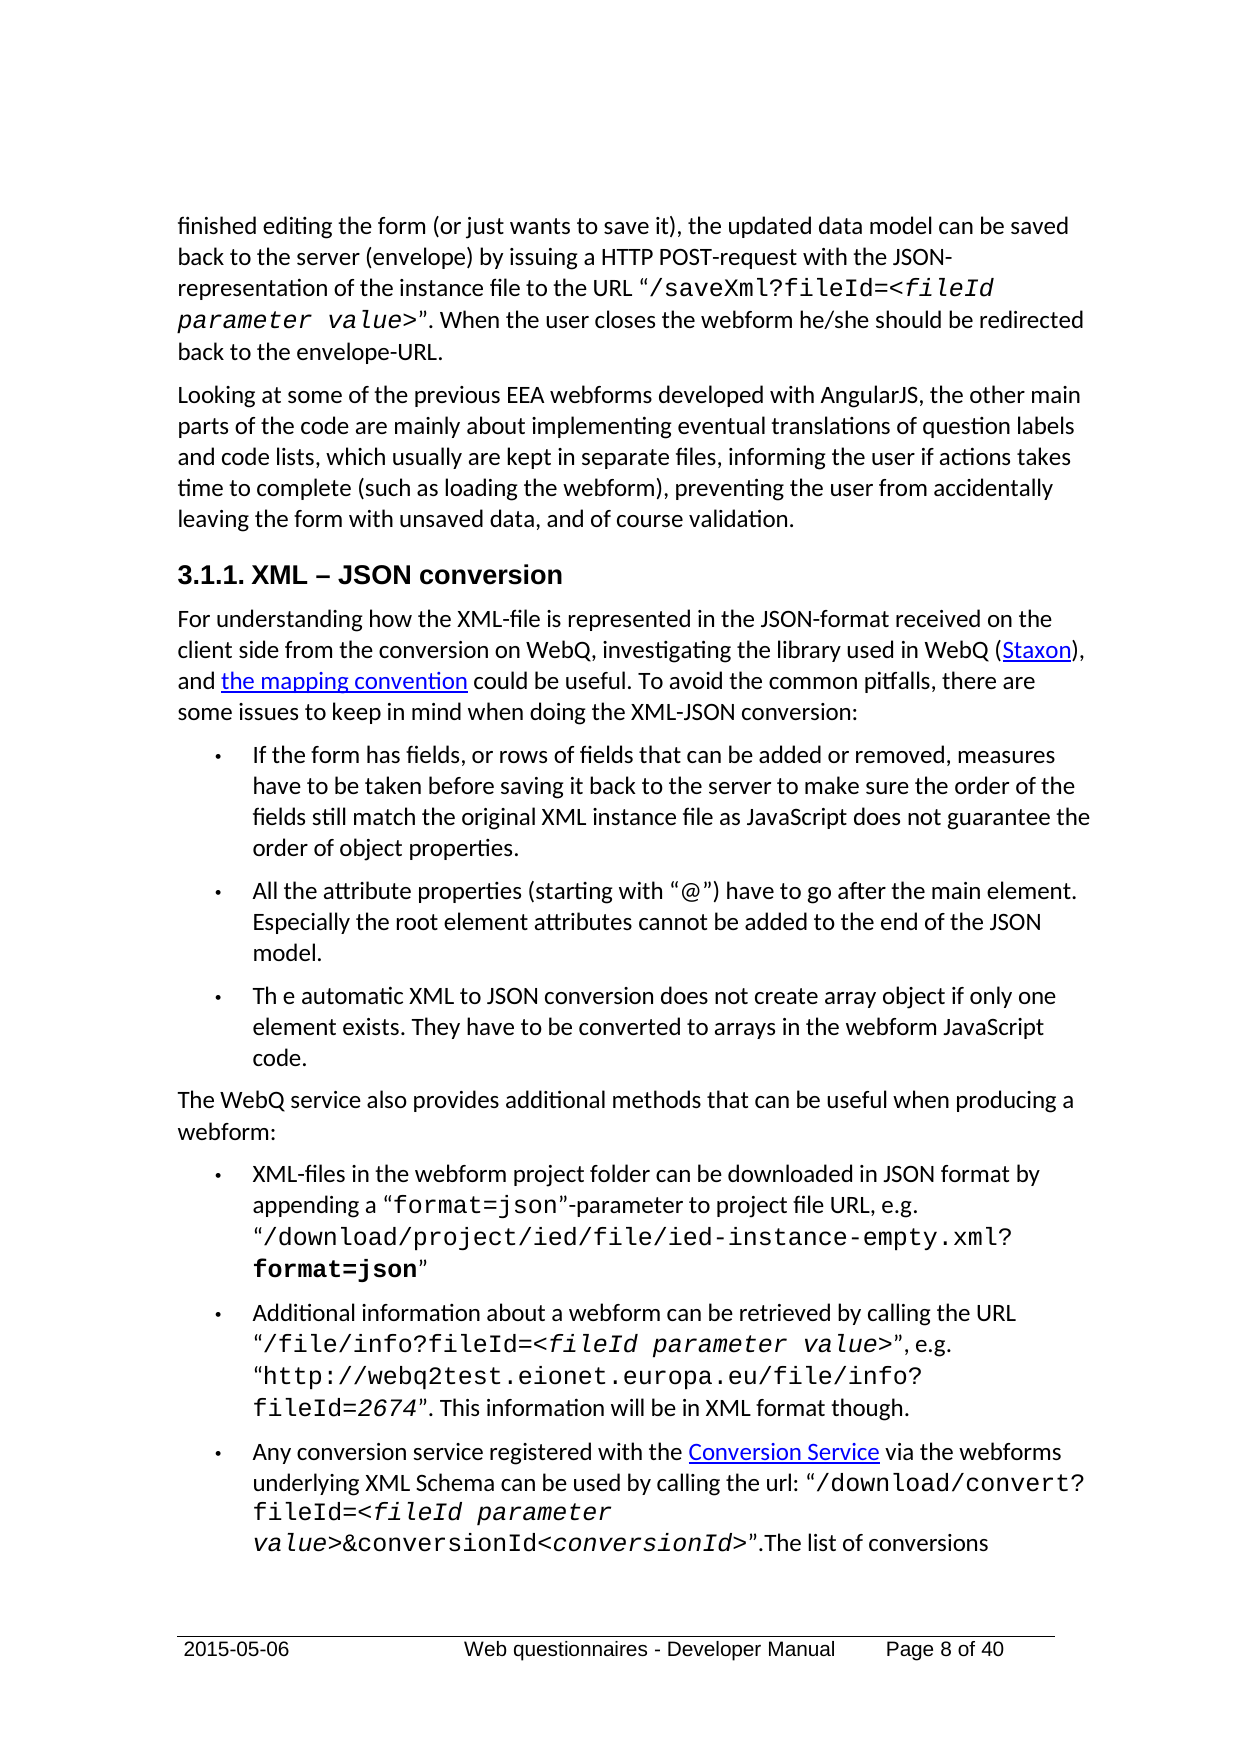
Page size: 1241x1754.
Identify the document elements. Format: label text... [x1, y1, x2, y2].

subtitle XML – JSON conversion [177, 559, 1092, 590]
list Th e automatic XML to JSON conversion does not create array object if only one element exists. They have to be converted to arrays in the webform JavaScript code. [215, 979, 1092, 1073]
text finished editing the form (or just wants to save it), the updated data model can be saved back to the server (envelope) by issuing a HTTP POST-request with the JSON-representation of the instance file to the URL “/saveXml?fileId=<fileId parameter value>”. When the user closes the webform he/she should be redirected back to the envelope-URL. [177, 210, 1092, 367]
list XML-files in the webform project folder can be downloaded in JSON format by appending a “format=json”-parameter to project file URL, e.g. “/download/project/ied/file/ied-instance-empty.xml?format=json” [215, 1158, 1092, 1285]
list If the form has fields, or rows of fields that can be added or removed, measures have to be taken before saving it back to the server to make sure the order of the fields still match the original XML instance file as JavaScript does not guarantee the order of object properties. [215, 739, 1092, 863]
text The WebQ service also provides additional methods that can be useful when producing a webform: [177, 1084, 1092, 1147]
list All the attribute properties (starting with “@”) have to go after the main element. Especially the root element attributes cannot be added to the end of the JSON model. [215, 875, 1092, 968]
list Additional information about a webform can be retrieved by calling the URL “/file/info?fileId=<fileId parameter value>”, e.g. “http://webq2test.eionet.europa.eu/file/info?fileId=2674”. This information will be in XML format though. [215, 1297, 1092, 1424]
list Any conversion service registered with the Conversion Service via the webforms underlying XML Schema can be used by calling the url: “/download/convert?fileId=<fileId parameter value>&conversionId<conversionId>”.The list of conversions [215, 1436, 1092, 1559]
text For understanding how the XML-file is represented in the JSON-format received on the client side from the conversion on WebQ, investigating the library used in WebQ (Staxon), and the mapping convention could be useful. To avoid the common pitfalls, there are some issues to keep in mind when doing the XML-JSON conversion: [177, 603, 1092, 727]
text Looking at some of the previous EEA webforms developed with AngularJS, the other main parts of the code are mainly about implementing eventual translations of question labels and code lists, which usually are kept in separate files, informing the user if actions takes time to complete (such as loading the webform), preventing the user from accidentally leaving the form with unsaved data, and of course validation. [177, 379, 1092, 534]
